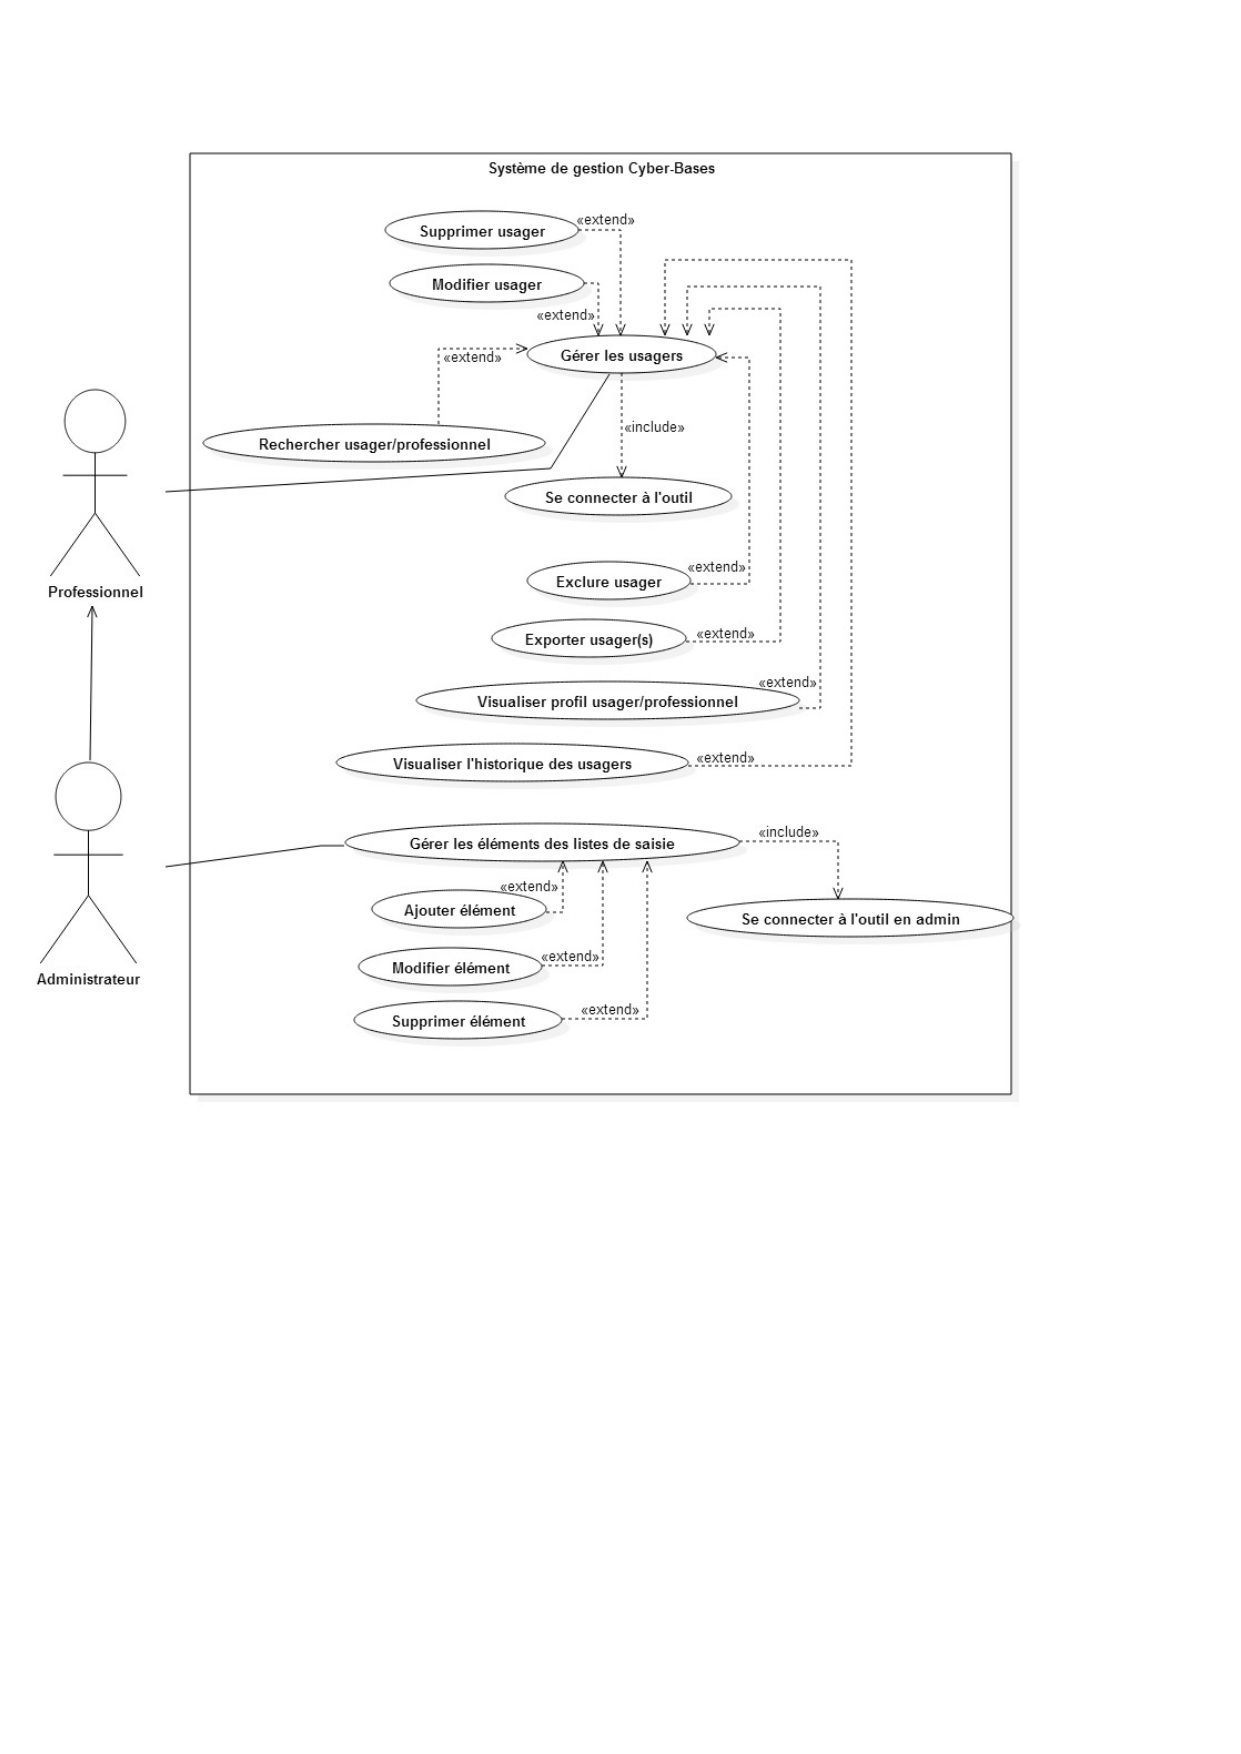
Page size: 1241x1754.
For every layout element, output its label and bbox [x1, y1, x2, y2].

picture [18, 150, 1069, 1142]
